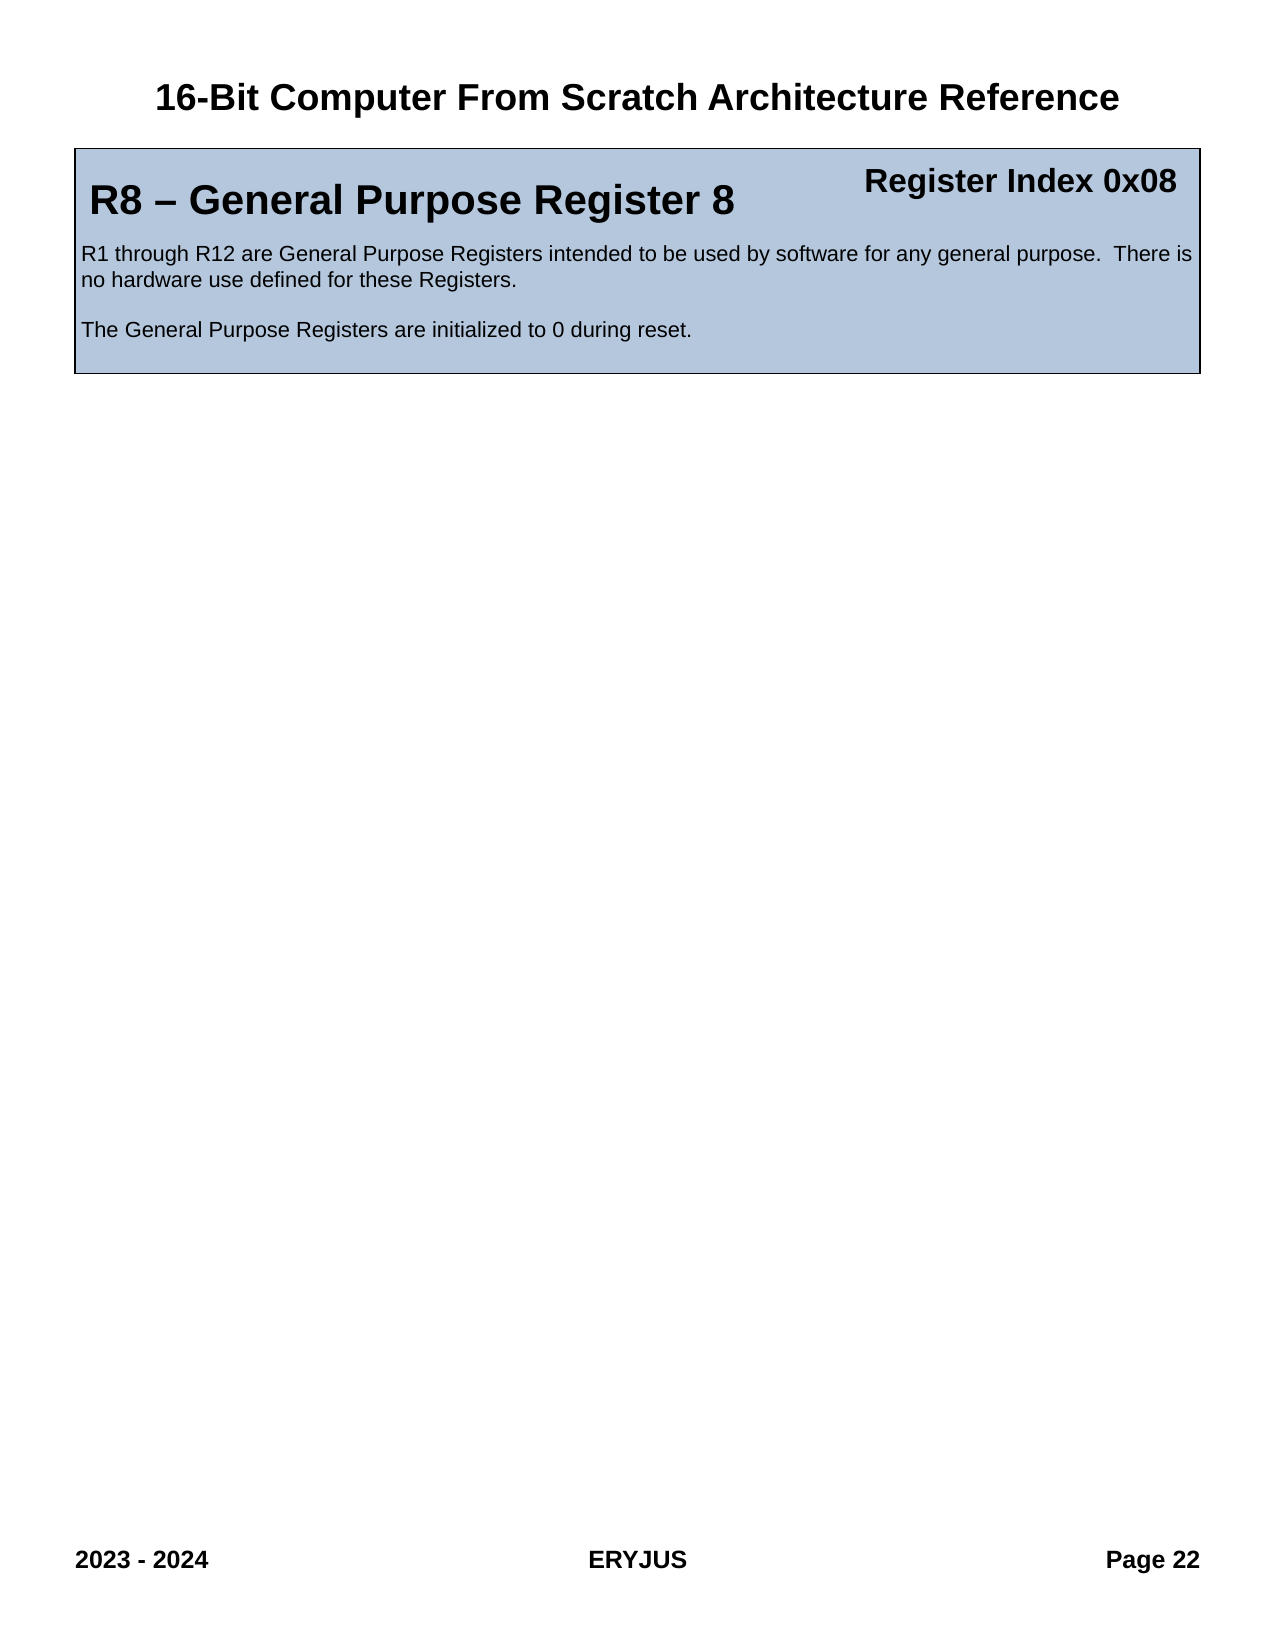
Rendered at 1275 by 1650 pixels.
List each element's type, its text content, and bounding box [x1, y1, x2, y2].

table_header Register Index 0x08 [858, 155, 1194, 241]
table_header R1 through R12 are General Purpose Registers intended to be used by software for any general purpose. There is no hardware use defined for these Registers. The General Purpose Registers are initialized to 0 during reset. [76, 149, 1199, 373]
table_header R8 – General Purpose Register 8 [83, 155, 858, 241]
